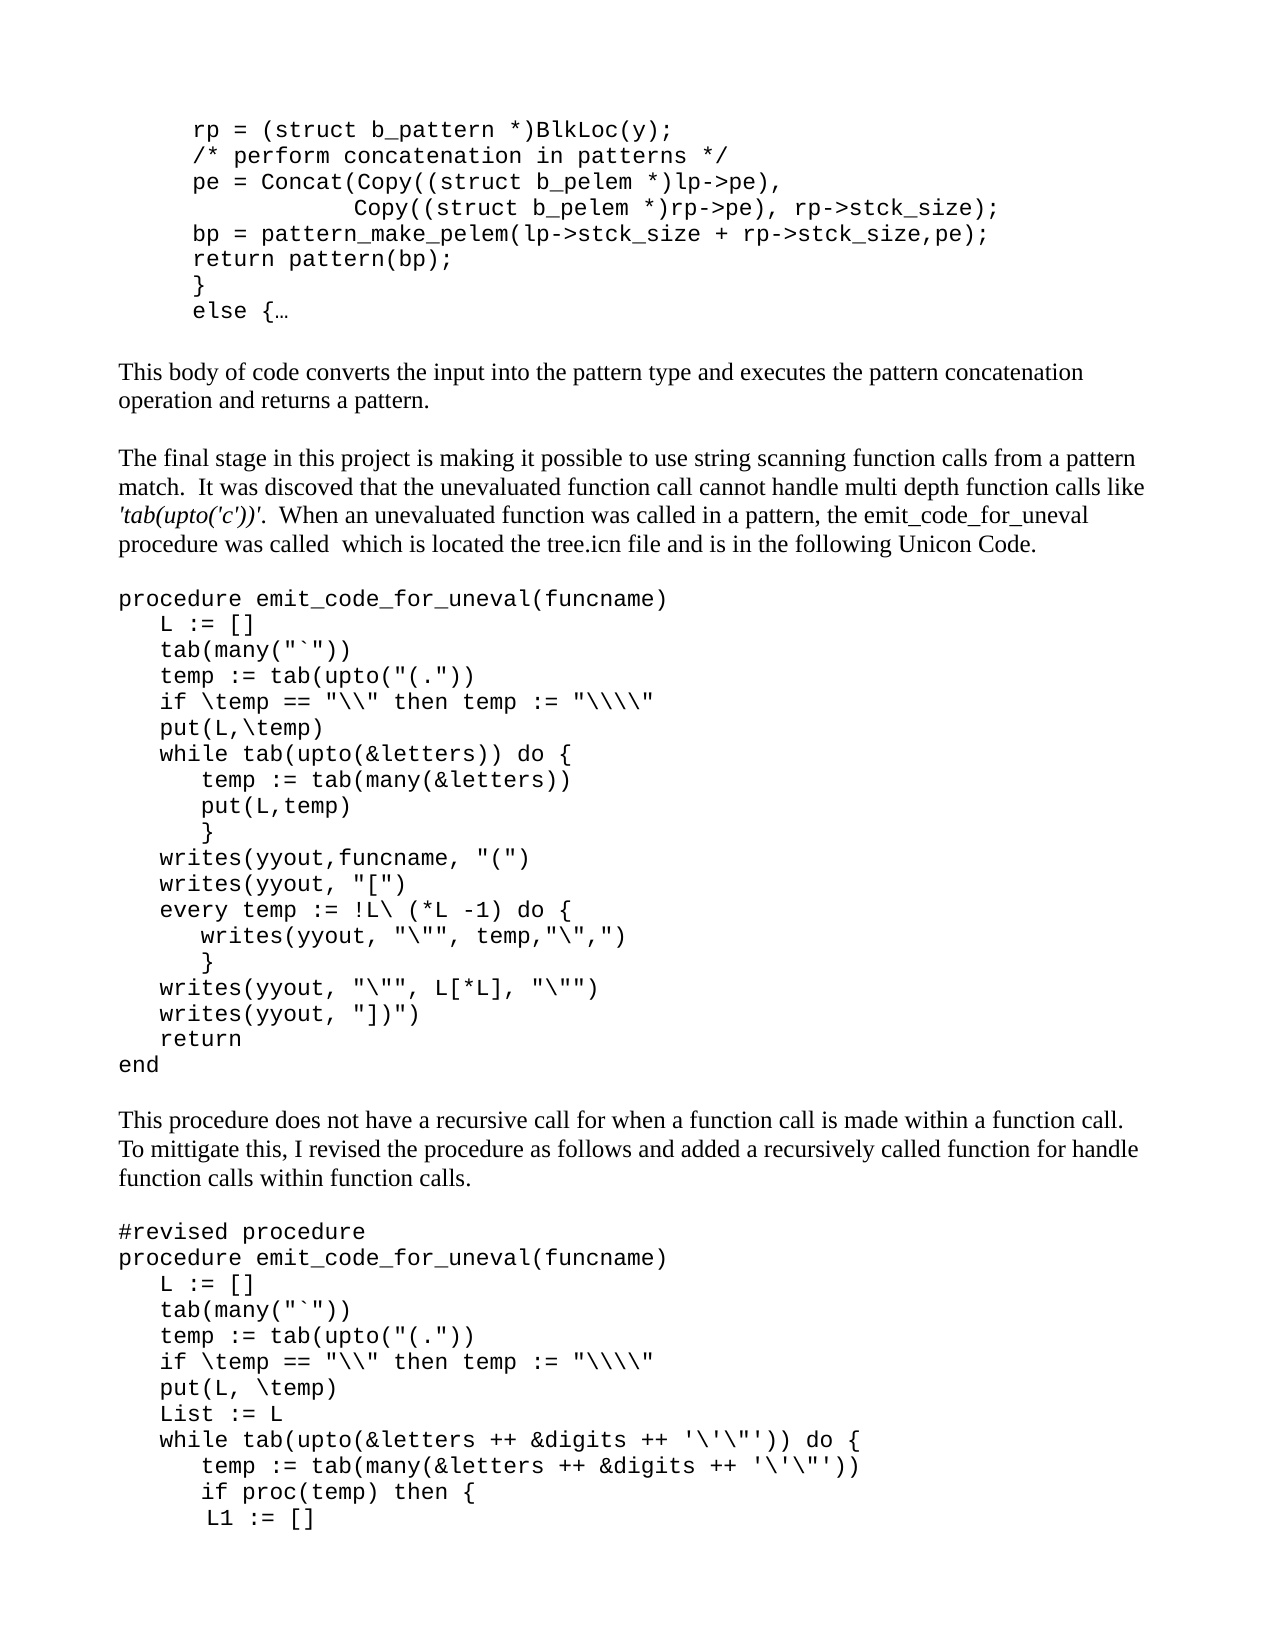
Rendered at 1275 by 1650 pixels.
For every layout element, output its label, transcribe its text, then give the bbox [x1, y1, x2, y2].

text writes(yyout,funcname, "(") [118, 846, 1157, 872]
text if proc(temp) then { [118, 1480, 1157, 1506]
text This procedure does not have a recursive call for when a function call is made within a function call. To mittigate this, I revised the procedure as follows and added a recursively called function for handle function calls within function calls. [118, 1106, 1157, 1192]
text writes(yyout, "\"", temp,"\",") [118, 924, 1157, 950]
text tab(many("`")) [118, 639, 1157, 665]
text tab(many("`")) [118, 1298, 1157, 1324]
text writes(yyout, "])") [118, 1002, 1157, 1028]
text List := L [118, 1402, 1157, 1428]
text while tab(upto(&letters ++ &digits ++ '\'\"')) do { [118, 1428, 1157, 1454]
text procedure emit_code_for_uneval(funcname) [118, 587, 1157, 613]
text } [118, 950, 1157, 976]
text The final stage in this project is making it possible to use string scanning function calls from a pattern match. It was discoved that the unevaluated function call cannot handle multi depth function calls like 'tab(upto('c'))'. When an unevaluated function was called in a pattern, the emit_code_for_uneval procedure was called which is located the tree.icn file and is in the following Unicon Code. [118, 443, 1157, 558]
text #revised procedure [118, 1221, 1157, 1247]
text end [118, 1054, 1157, 1080]
text } [118, 820, 1157, 846]
text while tab(upto(&letters)) do { [118, 742, 1157, 768]
text temp := tab(upto("(.")) [118, 665, 1157, 691]
text writes(yyout, "\"", L[*L], "\"") [118, 976, 1157, 1002]
text This body of code converts the input into the pattern type and executes the pattern concatenation operation and returns a pattern. [118, 357, 1157, 414]
text put(L,temp) [118, 794, 1157, 820]
text L1 := [] [118, 1506, 1157, 1532]
text put(L,\temp) [118, 717, 1157, 742]
text Copy((struct b_pelem *)rp->pe), rp->stck_size); bp = pattern_make_pelem(lp->stck_size + rp->stck_size,pe); return pattern(bp); } else {… [118, 196, 1157, 326]
text L := [] [118, 613, 1157, 639]
text rp = (struct b_pattern *)BlkLoc(y); /* perform concatenation in patterns */ pe = Concat(Copy((struct b_pelem *)lp->pe), [118, 118, 1157, 196]
text writes(yyout, "[") [118, 872, 1157, 898]
text if \temp == "\\" then temp := "\\\\" [118, 1350, 1157, 1376]
text L := [] [118, 1272, 1157, 1298]
text put(L, \temp) [118, 1376, 1157, 1402]
text temp := tab(upto("(.")) [118, 1324, 1157, 1350]
text temp := tab(many(&letters ++ &digits ++ '\'\"')) [118, 1454, 1157, 1480]
text if \temp == "\\" then temp := "\\\\" [118, 691, 1157, 717]
text temp := tab(many(&letters)) [118, 768, 1157, 794]
text every temp := !L\ (*L -1) do { [118, 898, 1157, 924]
text return [118, 1028, 1157, 1054]
text procedure emit_code_for_uneval(funcname) [118, 1247, 1157, 1272]
